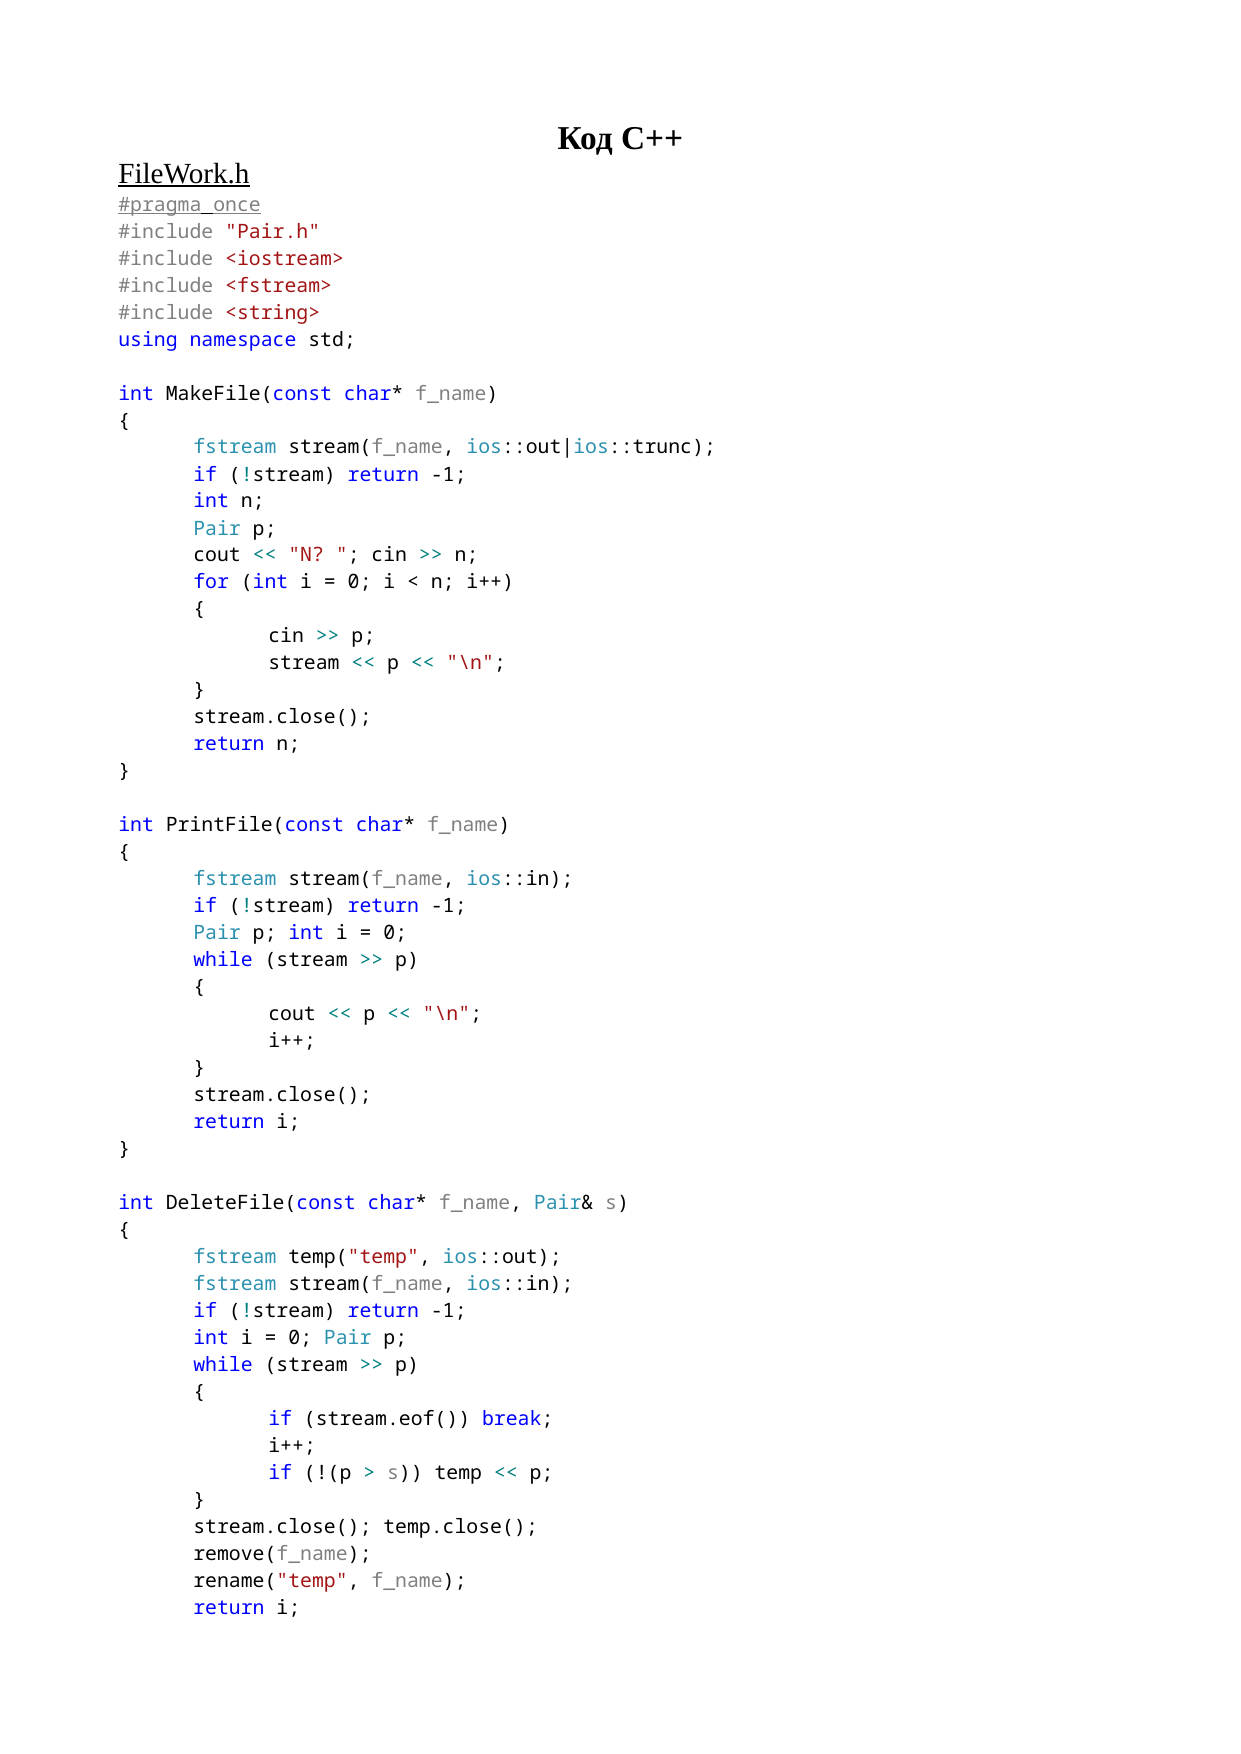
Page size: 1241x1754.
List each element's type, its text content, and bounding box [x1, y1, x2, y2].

text } [118, 1485, 1122, 1512]
text Pair p; int i = 0; [118, 918, 1122, 945]
text Pair p; [118, 514, 1122, 541]
text cout << "N? "; cin >> n; [118, 541, 1122, 568]
text Код C++ [118, 118, 1122, 156]
text int MakeFile(const char* f_name) [118, 379, 1122, 406]
text cin >> p; [118, 622, 1122, 649]
text if (!stream) return -1; [118, 1296, 1122, 1323]
text return n; [118, 729, 1122, 757]
text { [118, 837, 1122, 864]
text cout << p << "\n"; [118, 999, 1122, 1026]
text } [118, 757, 1122, 783]
text { [118, 595, 1122, 622]
text while (stream >> p) [118, 945, 1122, 972]
text fstream stream(f_name, ios::in); [118, 1269, 1122, 1296]
text for (int i = 0; i < n; i++) [118, 568, 1122, 595]
text #include <iostream> [118, 244, 1122, 271]
text fstream temp("temp", ios::out); [118, 1242, 1122, 1269]
text #include <fstream> [118, 271, 1122, 298]
text using namespace std; [118, 325, 1122, 352]
text stream.close(); [118, 1080, 1122, 1107]
text return i; [118, 1107, 1122, 1134]
text stream.close(); temp.close(); [118, 1512, 1122, 1539]
text if (!stream) return -1; [118, 891, 1122, 918]
text int i = 0; Pair p; [118, 1323, 1122, 1350]
text if (!(p > s)) temp << p; [118, 1458, 1122, 1485]
text { [118, 972, 1122, 999]
text #include "Pair.h" [118, 217, 1122, 244]
text { [118, 1377, 1122, 1404]
text return i; [118, 1593, 1122, 1620]
text int DeleteFile(const char* f_name, Pair& s) [118, 1188, 1122, 1215]
text if (!stream) return -1; [118, 460, 1122, 487]
text } [118, 1053, 1122, 1080]
text int PrintFile(const char* f_name) [118, 811, 1122, 837]
text i++; [118, 1431, 1122, 1458]
text } [118, 1134, 1122, 1161]
text #include <string> [118, 298, 1122, 325]
text if (stream.eof()) break; [118, 1404, 1122, 1431]
text remove(f_name); [118, 1539, 1122, 1566]
text i++; [118, 1026, 1122, 1053]
text #pragma once [118, 190, 1122, 217]
text { [118, 1215, 1122, 1242]
text int n; [118, 487, 1122, 514]
text fstream stream(f_name, ios::out|ios::trunc); [118, 433, 1122, 460]
text } [118, 676, 1122, 703]
text FileWork.h [118, 156, 1122, 190]
text fstream stream(f_name, ios::in); [118, 864, 1122, 891]
text { [118, 406, 1122, 433]
text while (stream >> p) [118, 1350, 1122, 1377]
text rename("temp", f_name); [118, 1566, 1122, 1593]
text stream.close(); [118, 703, 1122, 729]
text stream << p << "\n"; [118, 649, 1122, 676]
